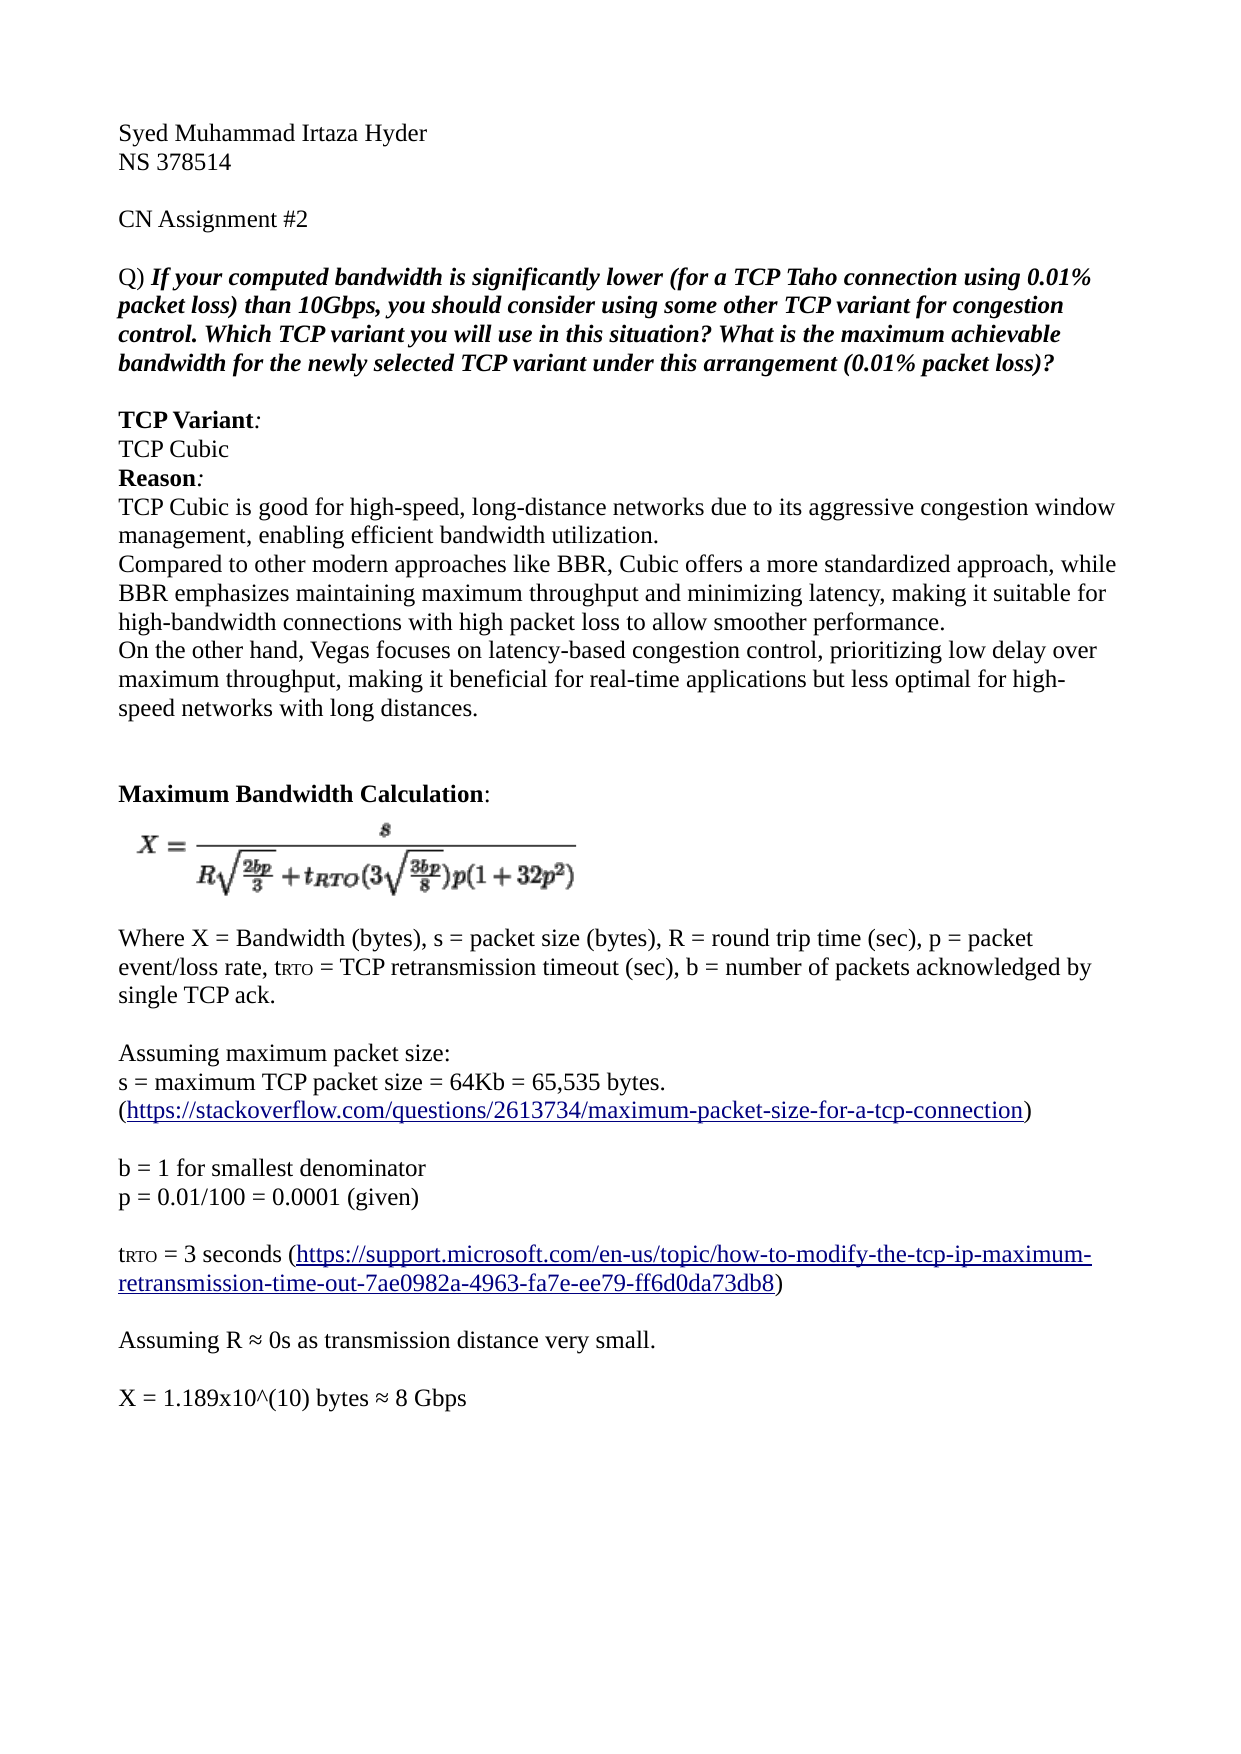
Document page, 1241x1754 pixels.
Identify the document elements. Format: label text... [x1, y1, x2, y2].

picture [123, 817, 577, 899]
text Reason: [118, 463, 1122, 492]
text Syed Muhammad Irtaza Hyder [118, 118, 1122, 147]
text Assuming maximum packet size: [118, 1038, 1122, 1067]
text Assuming R ≈ 0s as transmission distance very small. [118, 1326, 1122, 1354]
text Q) If your computed bandwidth is significantly lower (for a TCP Taho connection using 0.01% packet loss) than 10Gbps, you should consider using some other TCP variant for congestion control. Which TCP variant you will use in this situation? What is the maximum achievable bandwidth for the newly selected TCP variant under this arrangement (0.01% packet loss)? [118, 262, 1122, 377]
text X = 1.189x10^(10) bytes ≈ 8 Gbps [118, 1383, 1122, 1412]
text TCP Cubic [118, 434, 1122, 463]
text tRTO = 3 seconds (https://support.microsoft.com/en-us/topic/how-to-modify-the-tcp-ip-maximum-retransmission-time-out-7ae0982a-4963-fa7e-ee79-ff6d0da73db8) [118, 1239, 1122, 1297]
text TCP Cubic is good for high-speed, long-distance networks due to its aggressive congestion window management, enabling efficient bandwidth utilization. [118, 492, 1122, 549]
text s = maximum TCP packet size = 64Kb = 65,535 bytes. (https://stackoverflow.com/questions/2613734/maximum-packet-size-for-a-tcp-connection) [118, 1067, 1122, 1124]
text On the other hand, Vegas focuses on latency-based congestion control, prioritizing low delay over maximum throughput, making it beneficial for real-time applications but less optimal for high-speed networks with long distances. [118, 636, 1122, 722]
text Where X = Bandwidth (bytes), s = packet size (bytes), R = round trip time (sec), p = packet event/loss rate, tRTO = TCP retransmission timeout (sec), b = number of packets acknowledged by single TCP ack. [118, 923, 1122, 1009]
text p = 0.01/100 = 0.0001 (given) [118, 1182, 1122, 1211]
text Maximum Bandwidth Calculation: [118, 779, 1122, 808]
text TCP Variant: [118, 406, 1122, 434]
text Compared to other modern approaches like BBR, Cubic offers a more standardized approach, while BBR emphasizes maintaining maximum throughput and minimizing latency, making it suitable for high-bandwidth connections with high packet loss to allow smoother performance. [118, 549, 1122, 636]
text NS 378514 [118, 147, 1122, 176]
text CN Assignment #2 [118, 204, 1122, 233]
text b = 1 for smallest denominator [118, 1153, 1122, 1182]
